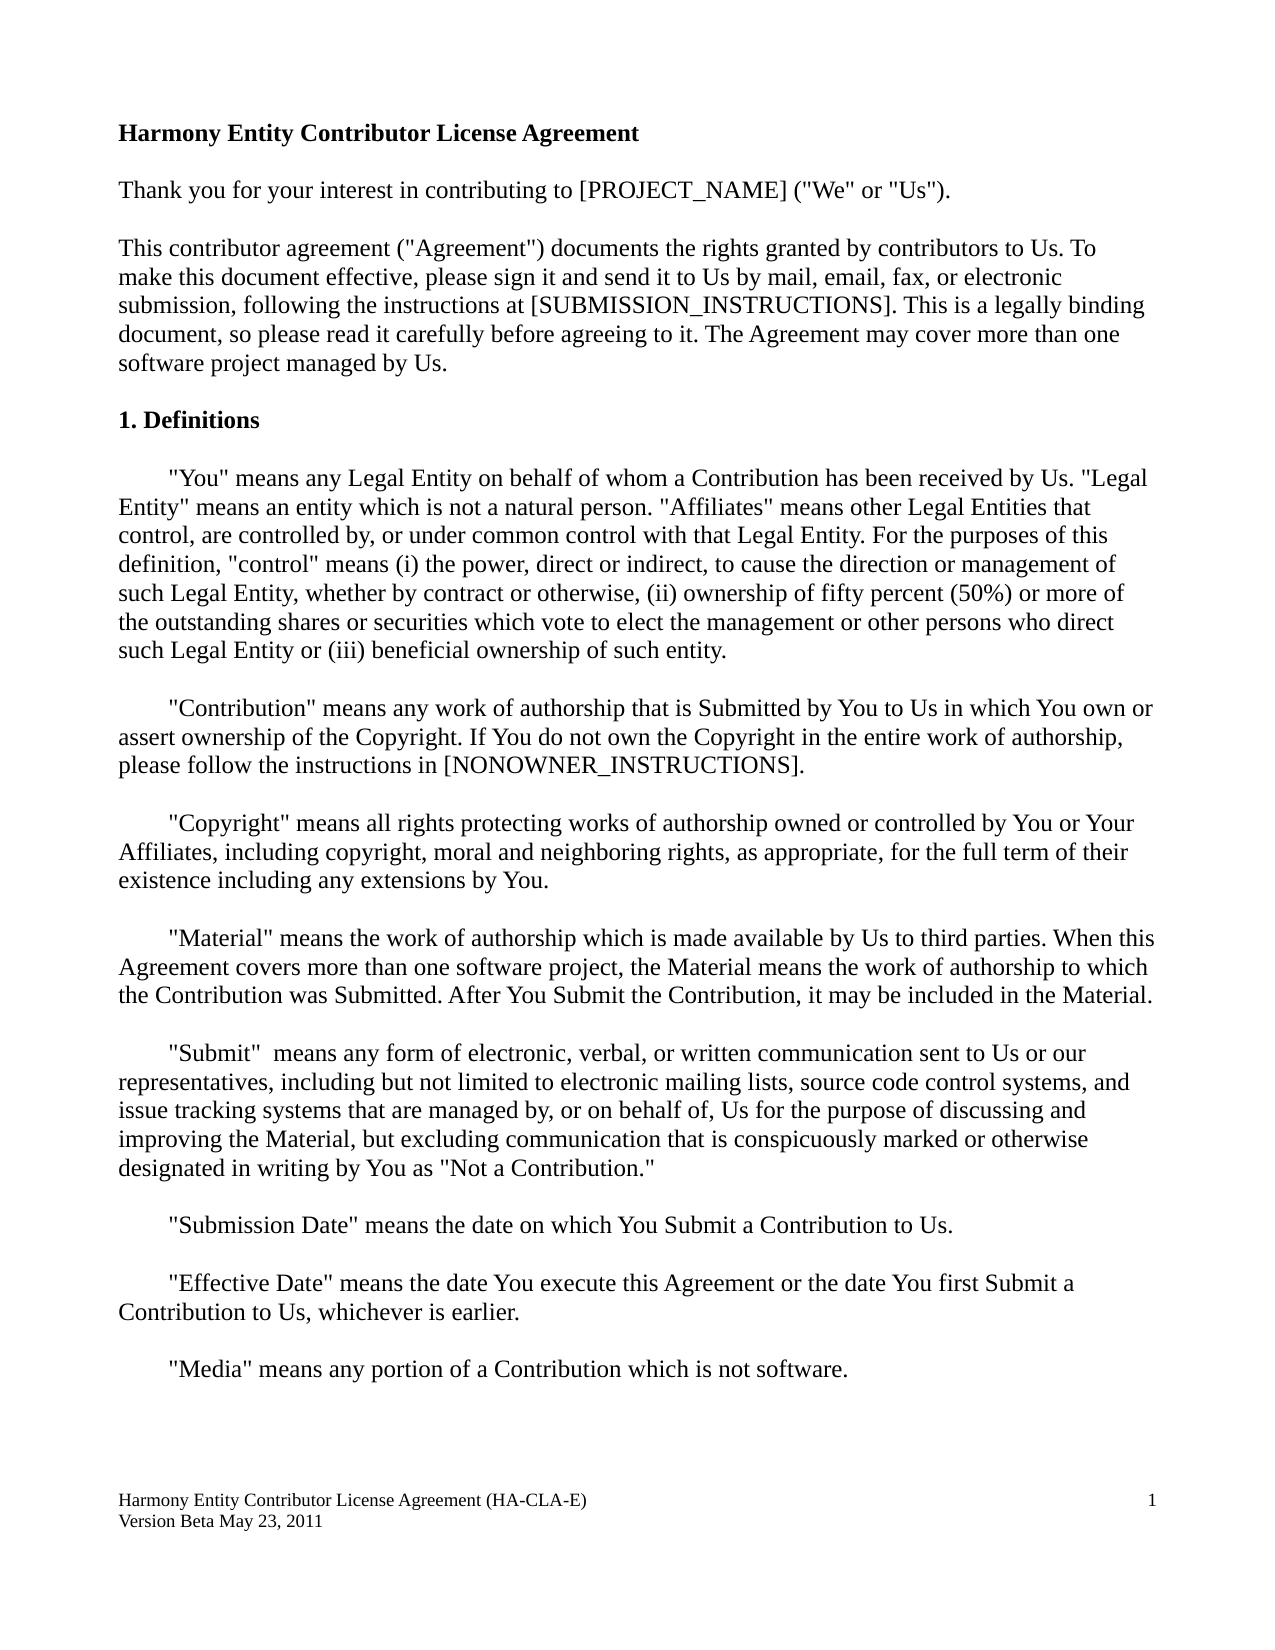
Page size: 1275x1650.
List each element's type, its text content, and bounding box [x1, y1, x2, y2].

text "You" means any Legal Entity on behalf of whom a Contribution has been received by Us. "Legal Entity" means an entity which is not a natural person. "Affiliates" means other Legal Entities that control, are controlled by, or under common control with that Legal Entity. For the purposes of this definition, "control" means (i) the power, direct or indirect, to cause the direction or management of such Legal Entity, whether by contract or otherwise, (ii) ownership of fifty percent (50%) or more of the outstanding shares or securities which vote to elect the management or other persons who direct such Legal Entity or (iii) beneficial ownership of such entity. [118, 463, 1157, 664]
text "Material" means the work of authorship which is made available by Us to third parties. When this Agreement covers more than one software project, the Material means the work of authorship to which the Contribution was Submitted. After You Submit the Contribution, it may be included in the Material. [118, 923, 1157, 1009]
text "Contribution" means any work of authorship that is Submitted by You to Us in which You own or assert ownership of the Copyright. If You do not own the Copyright in the entire work of authorship, please follow the instructions in [NONOWNER_INSTRUCTIONS]. [118, 693, 1157, 779]
text This contributor agreement ("Agreement") documents the rights granted by contributors to Us. To make this document effective, please sign it and send it to Us by mail, email, fax, or electronic submission, following the instructions at [SUBMISSION_INSTRUCTIONS]. This is a legally binding document, so please read it carefully before agreeing to it. The Agreement may cover more than one software project managed by Us. [118, 233, 1157, 377]
text Thank you for your interest in contributing to [PROJECT_NAME] ("We" or "Us"). [118, 176, 1157, 204]
text "Effective Date" means the date You execute this Agreement or the date You first Submit a Contribution to Us, whichever is earlier. [118, 1268, 1157, 1326]
text "Submit" means any form of electronic, verbal, or written communication sent to Us or our representatives, including but not limited to electronic mailing lists, source code control systems, and issue tracking systems that are managed by, or on behalf of, Us for the purpose of discussing and improving the Material, but excluding communication that is conspicuously marked or otherwise designated in writing by You as "Not a Contribution." [118, 1038, 1157, 1182]
text "Copyright" means all rights protecting works of authorship owned or controlled by You or Your Affiliates, including copyright, moral and neighboring rights, as appropriate, for the full term of their existence including any extensions by You. [118, 808, 1157, 894]
text Harmony Entity Contributor License Agreement [118, 118, 1157, 147]
text 1. Definitions [118, 406, 1157, 434]
text "Submission Date" means the date on which You Submit a Contribution to Us. [118, 1211, 1157, 1239]
text "Media" means any portion of a Contribution which is not software. [118, 1354, 1157, 1383]
